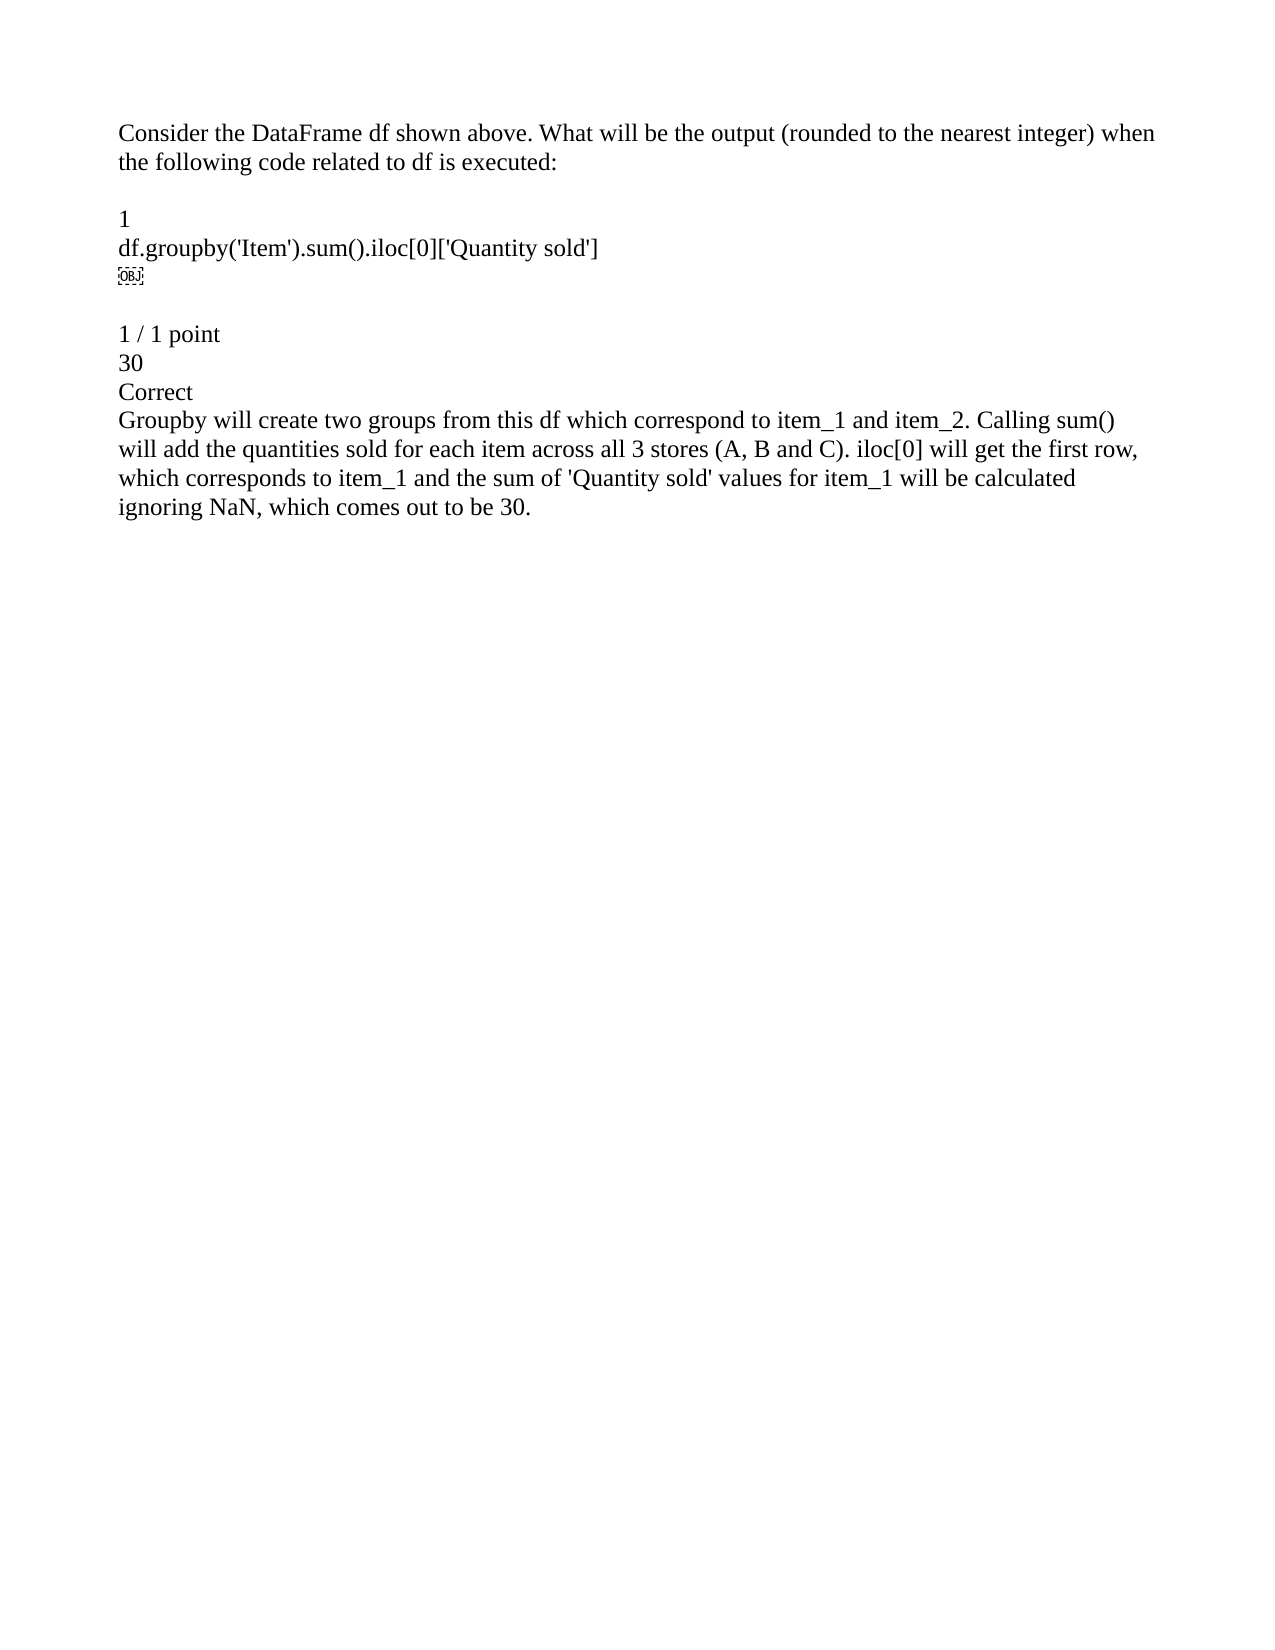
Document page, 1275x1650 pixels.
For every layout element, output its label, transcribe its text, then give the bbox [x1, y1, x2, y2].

text Consider the DataFrame df shown above. What will be the output (rounded to the nearest integer) when the following code related to df is executed: [118, 118, 1157, 176]
text Groupby will create two groups from this df which correspond to item_1 and item_2. Calling sum() will add the quantities sold for each item across all 3 stores (A, B and C). iloc[0] will get the first row, which corresponds to item_1 and the sum of 'Quantity sold' values for item_1 will be calculated ignoring NaN, which comes out to be 30. [118, 406, 1157, 521]
text Correct [118, 377, 1157, 406]
text df.groupby('Item').sum().iloc[0]['Quantity sold'] [118, 233, 1157, 262]
text 1 [118, 204, 1157, 233]
text ￼ [118, 262, 1157, 291]
text 30 [118, 348, 1157, 377]
text 1 / 1 point [118, 319, 1157, 348]
